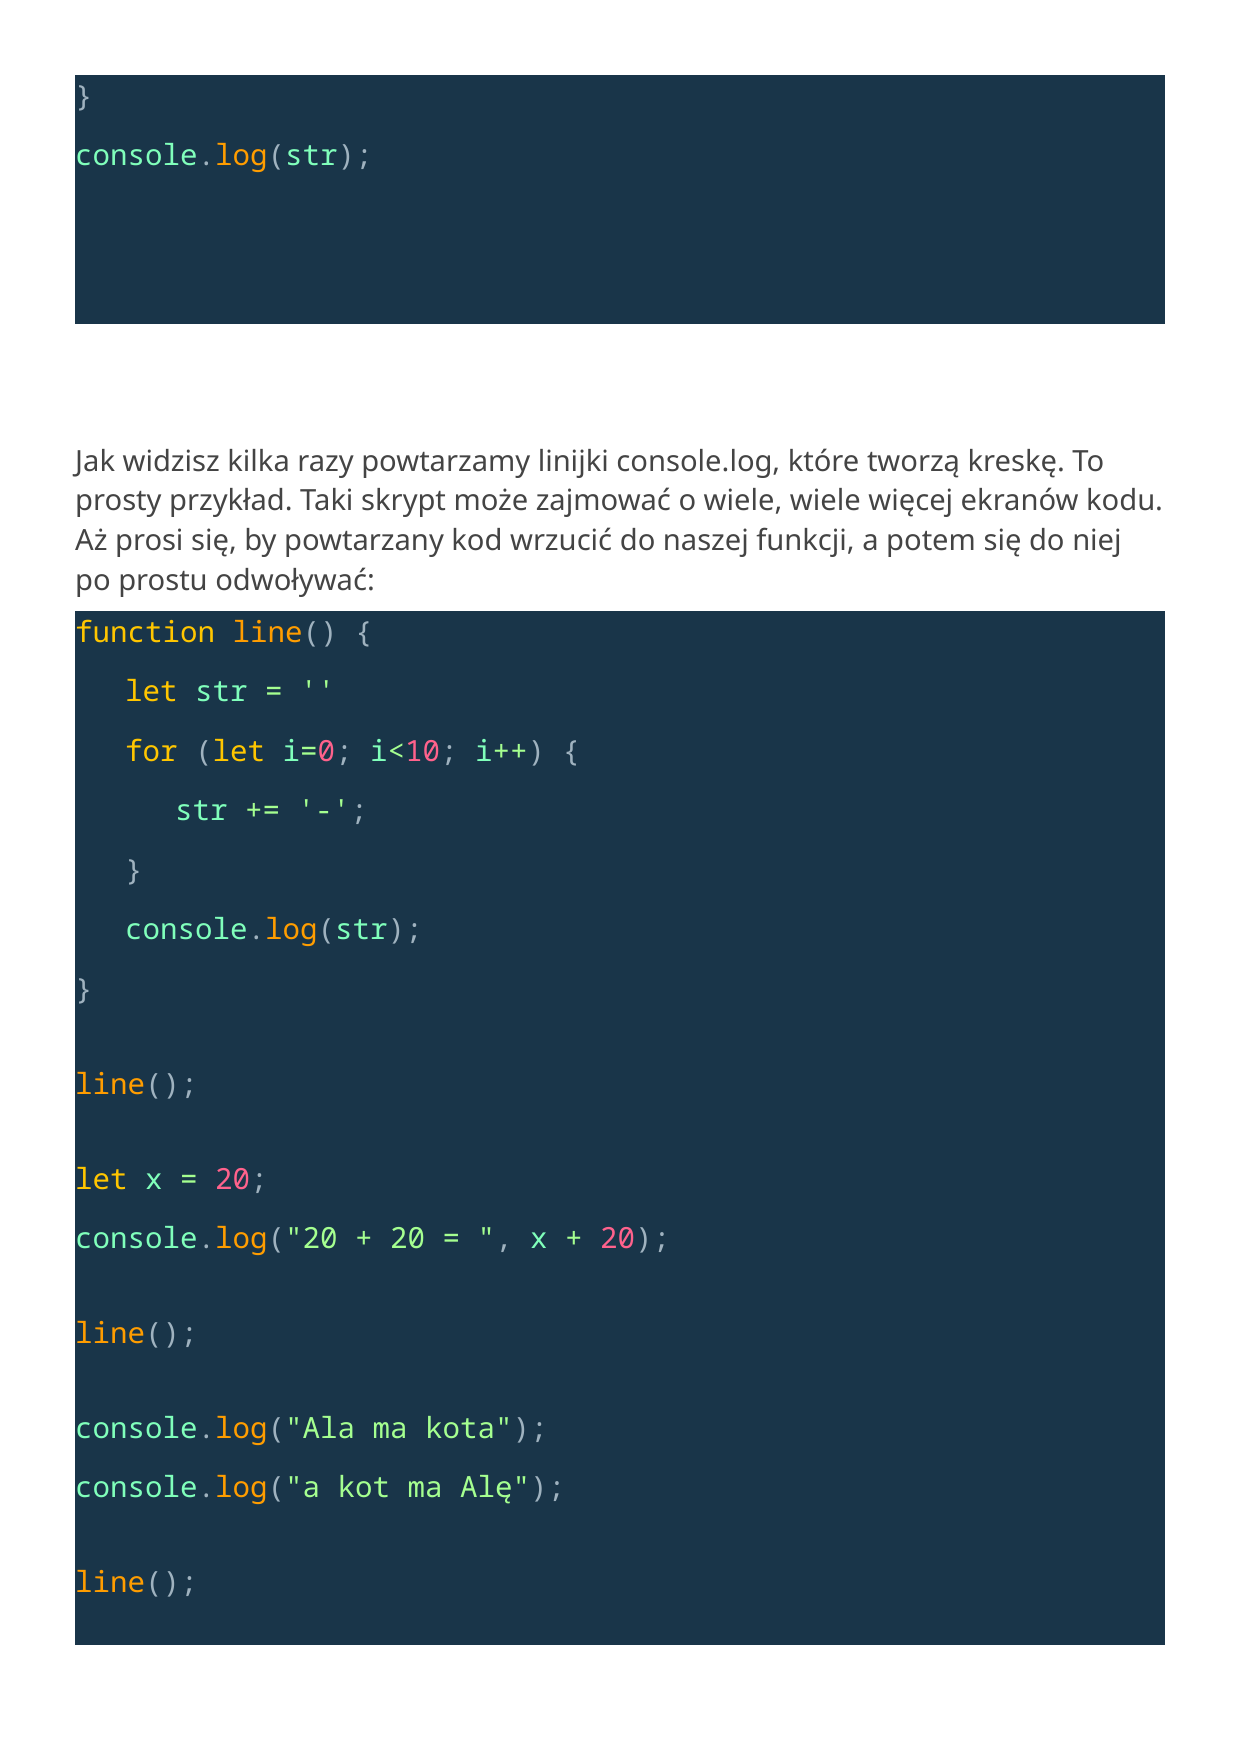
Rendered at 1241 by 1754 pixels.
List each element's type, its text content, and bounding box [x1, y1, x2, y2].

text function line() { [75, 611, 1165, 651]
text Jak widzisz kilka razy powtarzamy linijki console.log, które tworzą kreskę. To prosty przykład. Taki skrypt może zajmować o wiele, wiele więcej ekranów kodu. Aż prosi się, by powtarzany kod wrzucić do naszej funkcji, a potem się do niej po prostu odwoływać: [75, 440, 1165, 599]
text console.log("Ala ma kota"); [75, 1407, 1165, 1447]
text let str = '' [75, 671, 1165, 710]
text } [75, 968, 1165, 1008]
text let x = 20; [75, 1158, 1165, 1198]
text line(); [75, 1063, 1165, 1103]
text } [75, 849, 1165, 889]
text console.log("a kot ma Alę"); [75, 1467, 1165, 1506]
text for (let i=0; i<10; i++) { [75, 730, 1165, 770]
text line(); [75, 1562, 1165, 1601]
text } [75, 75, 1165, 115]
text console.log(str); [75, 909, 1165, 948]
text console.log(str); [75, 134, 1165, 174]
text line(); [75, 1312, 1165, 1352]
text str += '-'; [75, 790, 1165, 829]
text console.log("20 + 20 = ", x + 20); [75, 1217, 1165, 1257]
